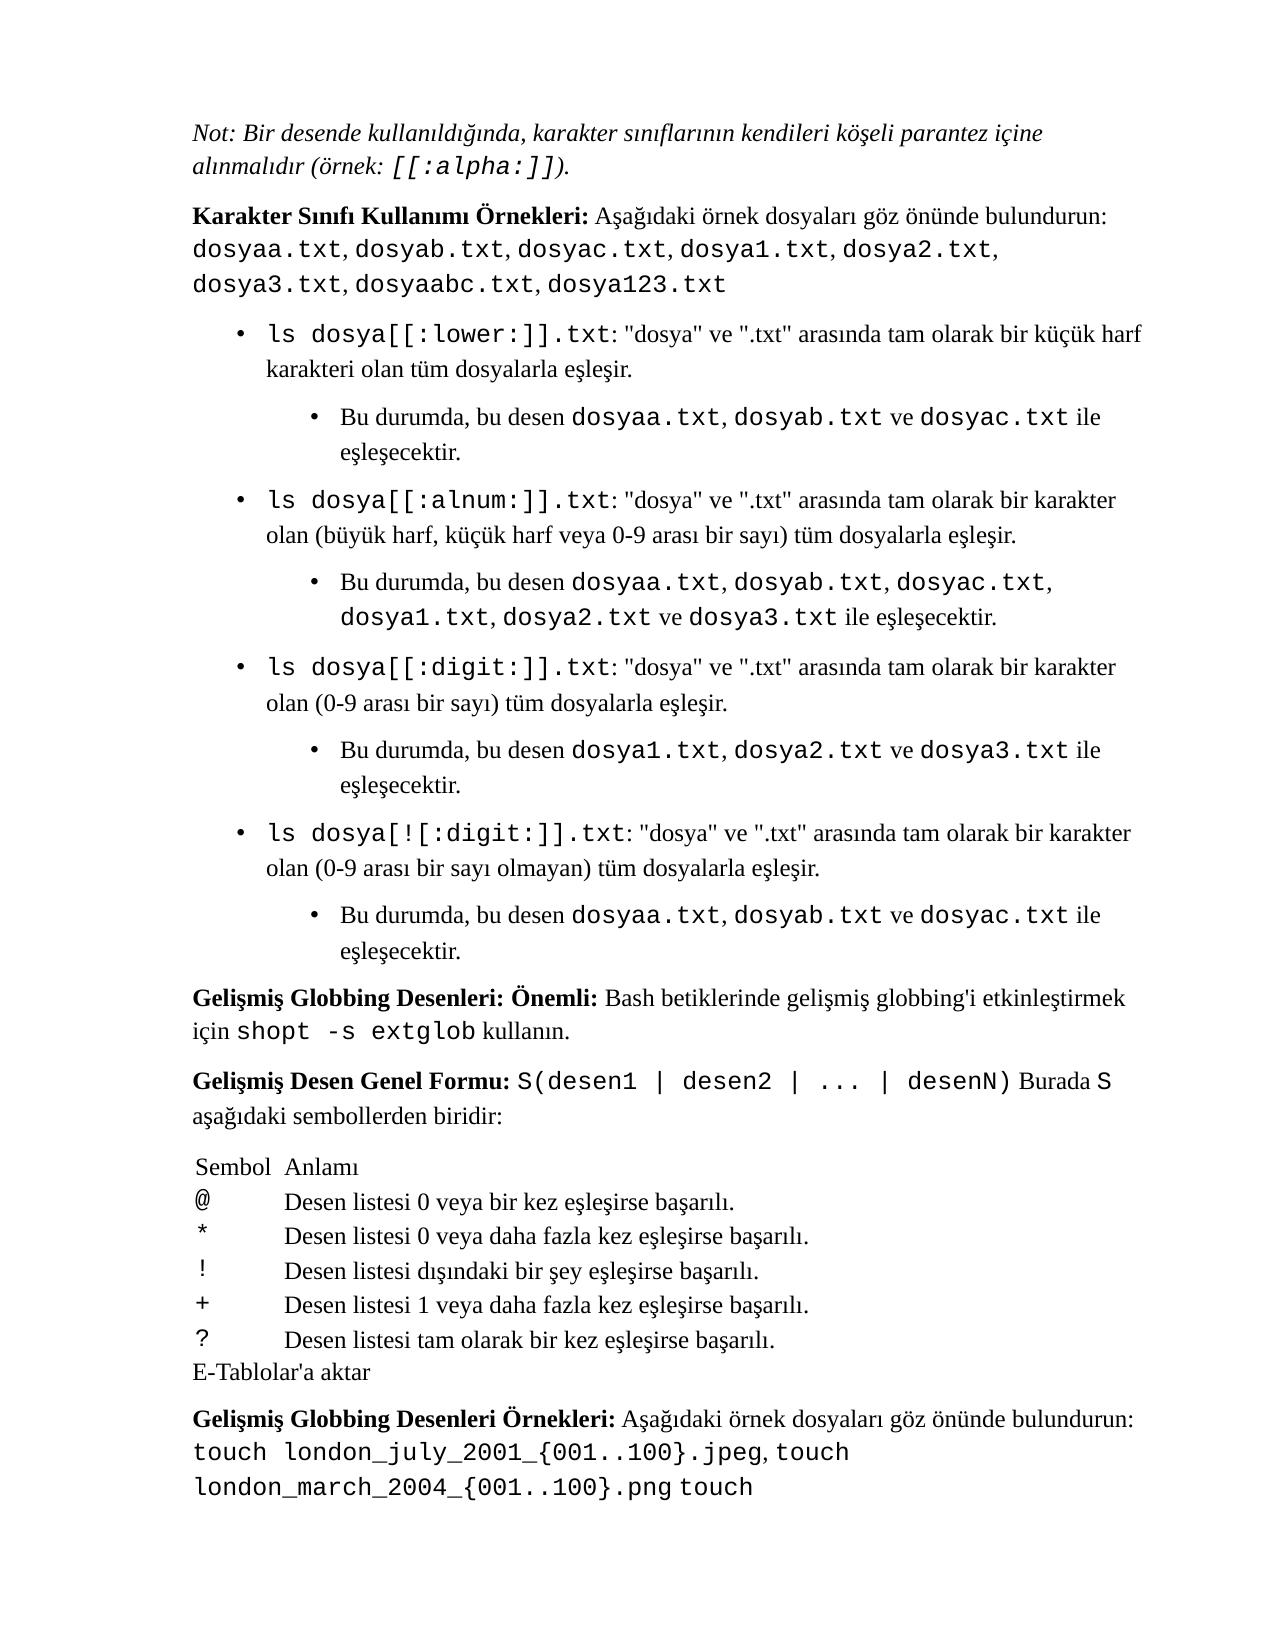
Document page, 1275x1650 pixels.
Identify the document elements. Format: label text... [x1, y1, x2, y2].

table_cell @ [192, 1184, 281, 1218]
list Bu durumda, bu desen dosyaa.txt, dosyab.txt ve dosyac.txt ile eşleşecektir. [310, 402, 1157, 466]
list Gelişmiş Globbing Desenleri Örnekleri: Aşağıdaki örnek dosyaları göz önünde bulundurun: touch london_july_2001_{001..100}.jpeg, touch london_march_2004_{001..100}.png touch [162, 1404, 1157, 1503]
list Gelişmiş Globbing Desenleri: Önemli: Bash betiklerinde gelişmiş globbing'i etkinleştirmek için shopt -s extglob kullanın. [162, 983, 1157, 1047]
list Not: Bir desende kullanıldığında, karakter sınıflarının kendileri köşeli parantez içine alınmalıdır (örnek: [[:alpha:]]). [162, 118, 1157, 182]
table_cell Desen listesi 1 veya daha fazla kez eşleşirse başarılı. [281, 1288, 822, 1322]
list ls dosya[[:alnum:]].txt: "dosya" ve ".txt" arasında tam olarak bir karakter olan (büyük harf, küçük harf veya 0-9 arası bir sayı) tüm dosyalarla eşleşir. [236, 485, 1157, 548]
list Bu durumda, bu desen dosyaa.txt, dosyab.txt ve dosyac.txt ile eşleşecektir. [310, 901, 1157, 964]
list Karakter Sınıfı Kullanımı Örnekleri: Aşağıdaki örnek dosyaları göz önünde bulundurun: dosyaa.txt, dosyab.txt, dosyac.txt, dosya1.txt, dosya2.txt, dosya3.txt, dosyaabc.txt, dosya123.txt [162, 201, 1157, 300]
table_header Sembol [192, 1149, 281, 1184]
list ls dosya[[:digit:]].txt: "dosya" ve ".txt" arasında tam olarak bir karakter olan (0-9 arası bir sayı) tüm dosyalarla eşleşir. [236, 652, 1157, 716]
table_cell ? [192, 1322, 281, 1357]
table_cell Desen listesi 0 veya daha fazla kez eşleşirse başarılı. [281, 1218, 822, 1253]
list Bu durumda, bu desen dosya1.txt, dosya2.txt ve dosya3.txt ile eşleşecektir. [310, 735, 1157, 799]
list ls dosya[[:lower:]].txt: "dosya" ve ".txt" arasında tam olarak bir küçük harf karakteri olan tüm dosyalarla eşleşir. [236, 319, 1157, 383]
list Gelişmiş Desen Genel Formu: S(desen1 | desen2 | ... | desenN) Burada S aşağıdaki sembollerden biridir: [162, 1066, 1157, 1130]
list Bu durumda, bu desen dosyaa.txt, dosyab.txt, dosyac.txt, dosya1.txt, dosya2.txt ve dosya3.txt ile eşleşecektir. [310, 567, 1157, 633]
list E-Tablolar'a aktar [162, 1357, 1157, 1385]
table_header Anlamı [281, 1149, 822, 1184]
table_cell Desen listesi tam olarak bir kez eşleşirse başarılı. [281, 1322, 822, 1357]
table_cell Desen listesi 0 veya bir kez eşleşirse başarılı. [281, 1184, 822, 1218]
table_cell * [192, 1218, 281, 1253]
table_cell Desen listesi dışındaki bir şey eşleşirse başarılı. [281, 1253, 822, 1287]
list ls dosya[![:digit:]].txt: "dosya" ve ".txt" arasında tam olarak bir karakter olan (0-9 arası bir sayı olmayan) tüm dosyalarla eşleşir. [236, 818, 1157, 882]
table_cell ! [192, 1253, 281, 1287]
table_cell + [192, 1288, 281, 1322]
